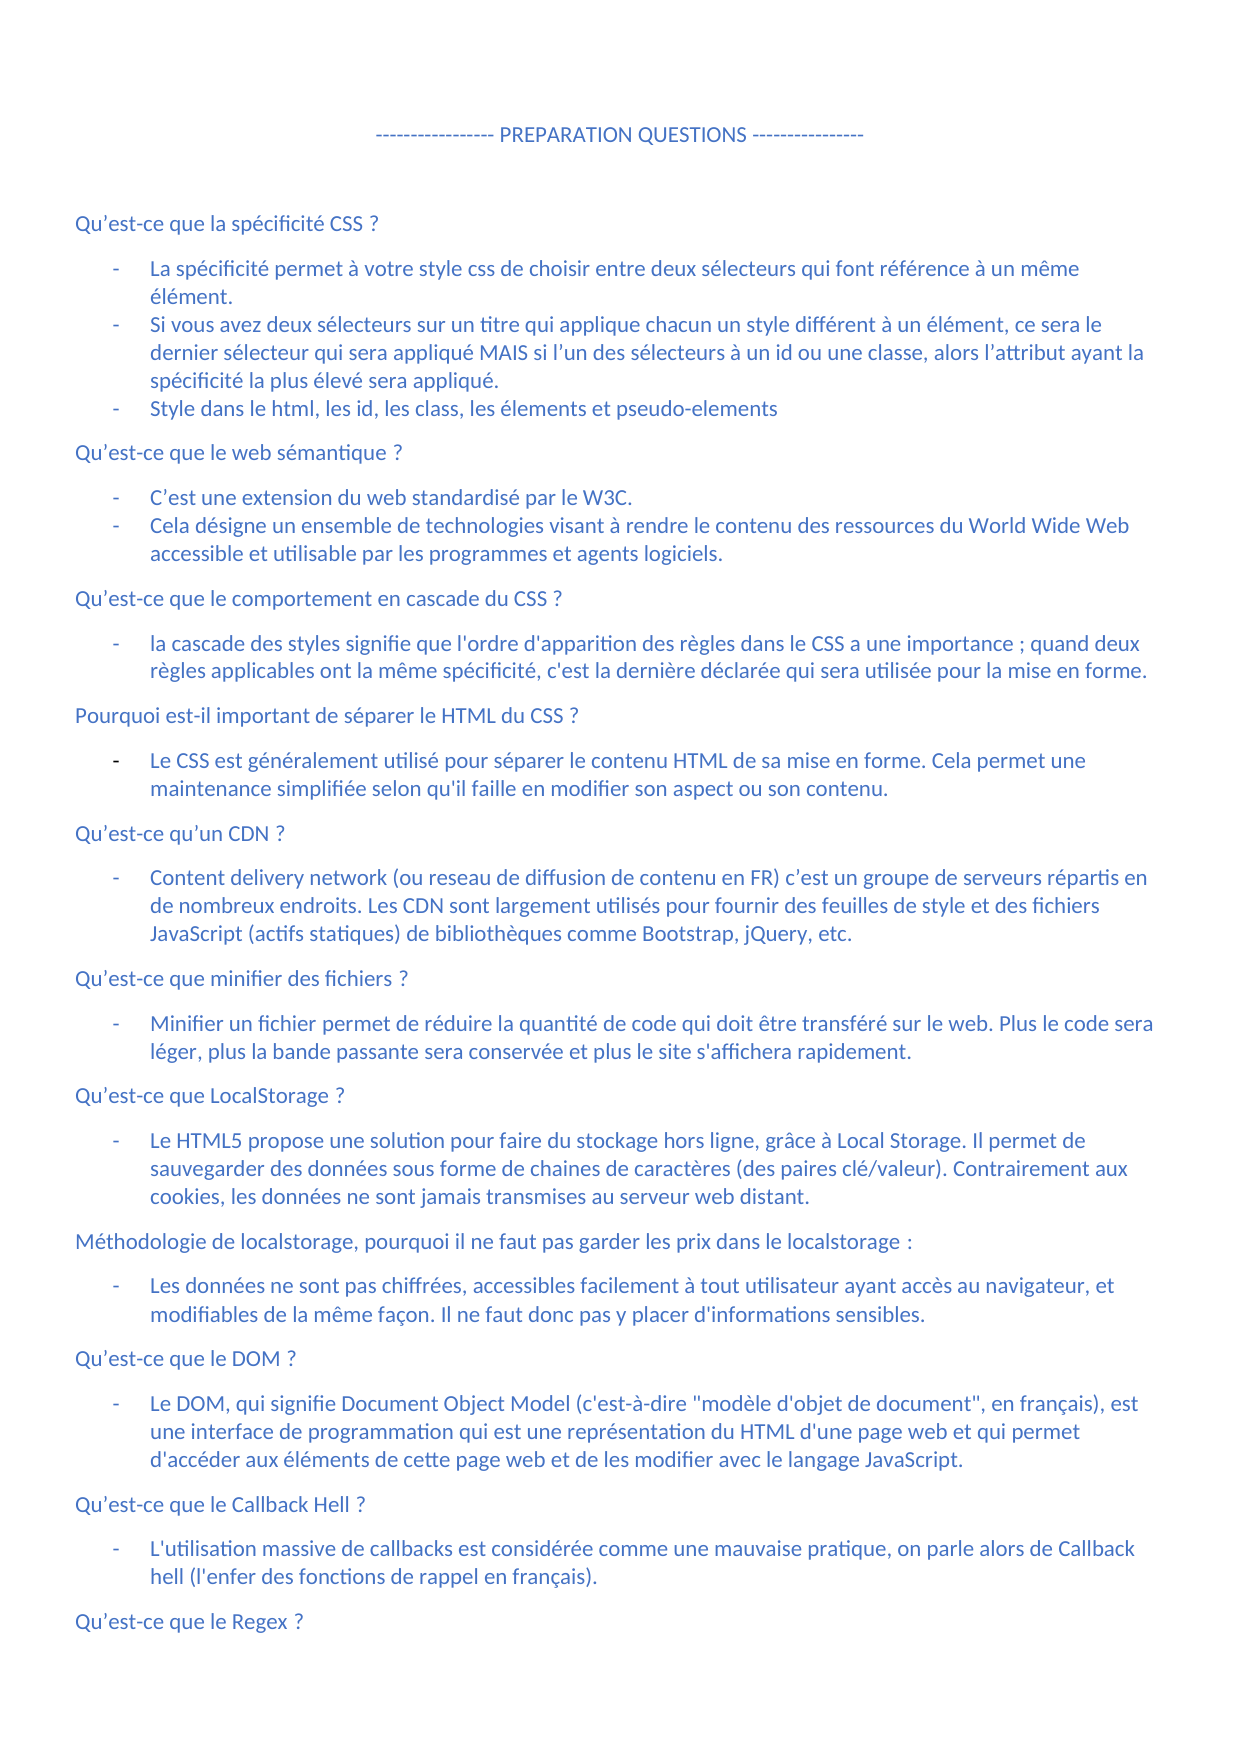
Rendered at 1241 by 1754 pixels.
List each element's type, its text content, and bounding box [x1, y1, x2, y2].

text Qu’est-ce que le Callback Hell ? [75, 1490, 1165, 1518]
list Les données ne sont pas chiffrées, accessibles facilement à tout utilisateur ayant accès au navigateur, et modifiables de la même façon. Il ne faut donc pas y placer d'informations sensibles. [112, 1272, 1165, 1328]
text Qu’est-ce que la spécificité CSS ? [75, 209, 1165, 237]
list Le CSS est généralement utilisé pour séparer le contenu HTML de sa mise en forme. Cela permet une maintenance simplifiée selon qu'il faille en modifier son aspect ou son contenu. [112, 746, 1165, 802]
list Content delivery network (ou reseau de diffusion de contenu en FR) c’est un groupe de serveurs répartis en de nombreux endroits. Les CDN sont largement utilisés pour fournir des feuilles de style et des fichiers JavaScript (actifs statiques) de bibliothèques comme Bootstrap, jQuery, etc. [112, 863, 1165, 947]
text Qu’est-ce que LocalStorage ? [75, 1082, 1165, 1109]
list Style dans le html, les id, les class, les élements et pseudo-elements [112, 394, 1165, 422]
text Qu’est-ce que le comportement en cascade du CSS ? [75, 584, 1165, 612]
text Qu’est-ce que le DOM ? [75, 1344, 1165, 1372]
list Cela désigne un ensemble de technologies visant à rendre le contenu des ressources du World Wide Web accessible et utilisable par les programmes et agents logiciels. [112, 511, 1165, 567]
text ----------------- PREPARATION QUESTIONS ---------------- [75, 120, 1165, 148]
text Qu’est-ce que le Regex ? [75, 1607, 1165, 1635]
list la cascade des styles signifie que l'ordre d'apparition des règles dans le CSS a une importance ; quand deux règles applicables ont la même spécificité, c'est la dernière déclarée qui sera utilisée pour la mise en forme. [112, 629, 1165, 685]
list Le DOM, qui signifie Document Object Model (c'est-à-dire "modèle d'objet de document", en français), est une interface de programmation qui est une représentation du HTML d'une page web et qui permet d'accéder aux éléments de cette page web et de les modifier avec le langage JavaScript. [112, 1389, 1165, 1473]
list Si vous avez deux sélecteurs sur un titre qui applique chacun un style différent à un élément, ce sera le dernier sélecteur qui sera appliqué MAIS si l’un des sélecteurs à un id ou une classe, alors l’attribut ayant la spécificité la plus élevé sera appliqué. [112, 310, 1165, 394]
text Qu’est-ce qu’un CDN ? [75, 819, 1165, 847]
text Méthodologie de localstorage, pourquoi il ne faut pas garder les prix dans le localstorage : [75, 1227, 1165, 1255]
list Minifier un fichier permet de réduire la quantité de code qui doit être transféré sur le web. Plus le code sera léger, plus la bande passante sera conservée et plus le site s'affichera rapidement. [112, 1009, 1165, 1065]
text Pourquoi est-il important de séparer le HTML du CSS ? [75, 701, 1165, 729]
list La spécificité permet à votre style css de choisir entre deux sélecteurs qui font référence à un même élément. [112, 254, 1165, 310]
list Le HTML5 propose une solution pour faire du stockage hors ligne, grâce à Local Storage. Il permet de sauvegarder des données sous forme de chaines de caractères (des paires clé/valeur). Contrairement aux cookies, les données ne sont jamais transmises au serveur web distant. [112, 1126, 1165, 1210]
text Qu’est-ce que le web sémantique ? [75, 438, 1165, 467]
text Qu’est-ce que minifier des fichiers ? [75, 964, 1165, 992]
list L'utilisation massive de callbacks est considérée comme une mauvaise pratique, on parle alors de Callback hell (l'enfer des fonctions de rappel en français). [112, 1534, 1165, 1591]
list C’est une extension du web standardisé par le W3C. [112, 483, 1165, 511]
